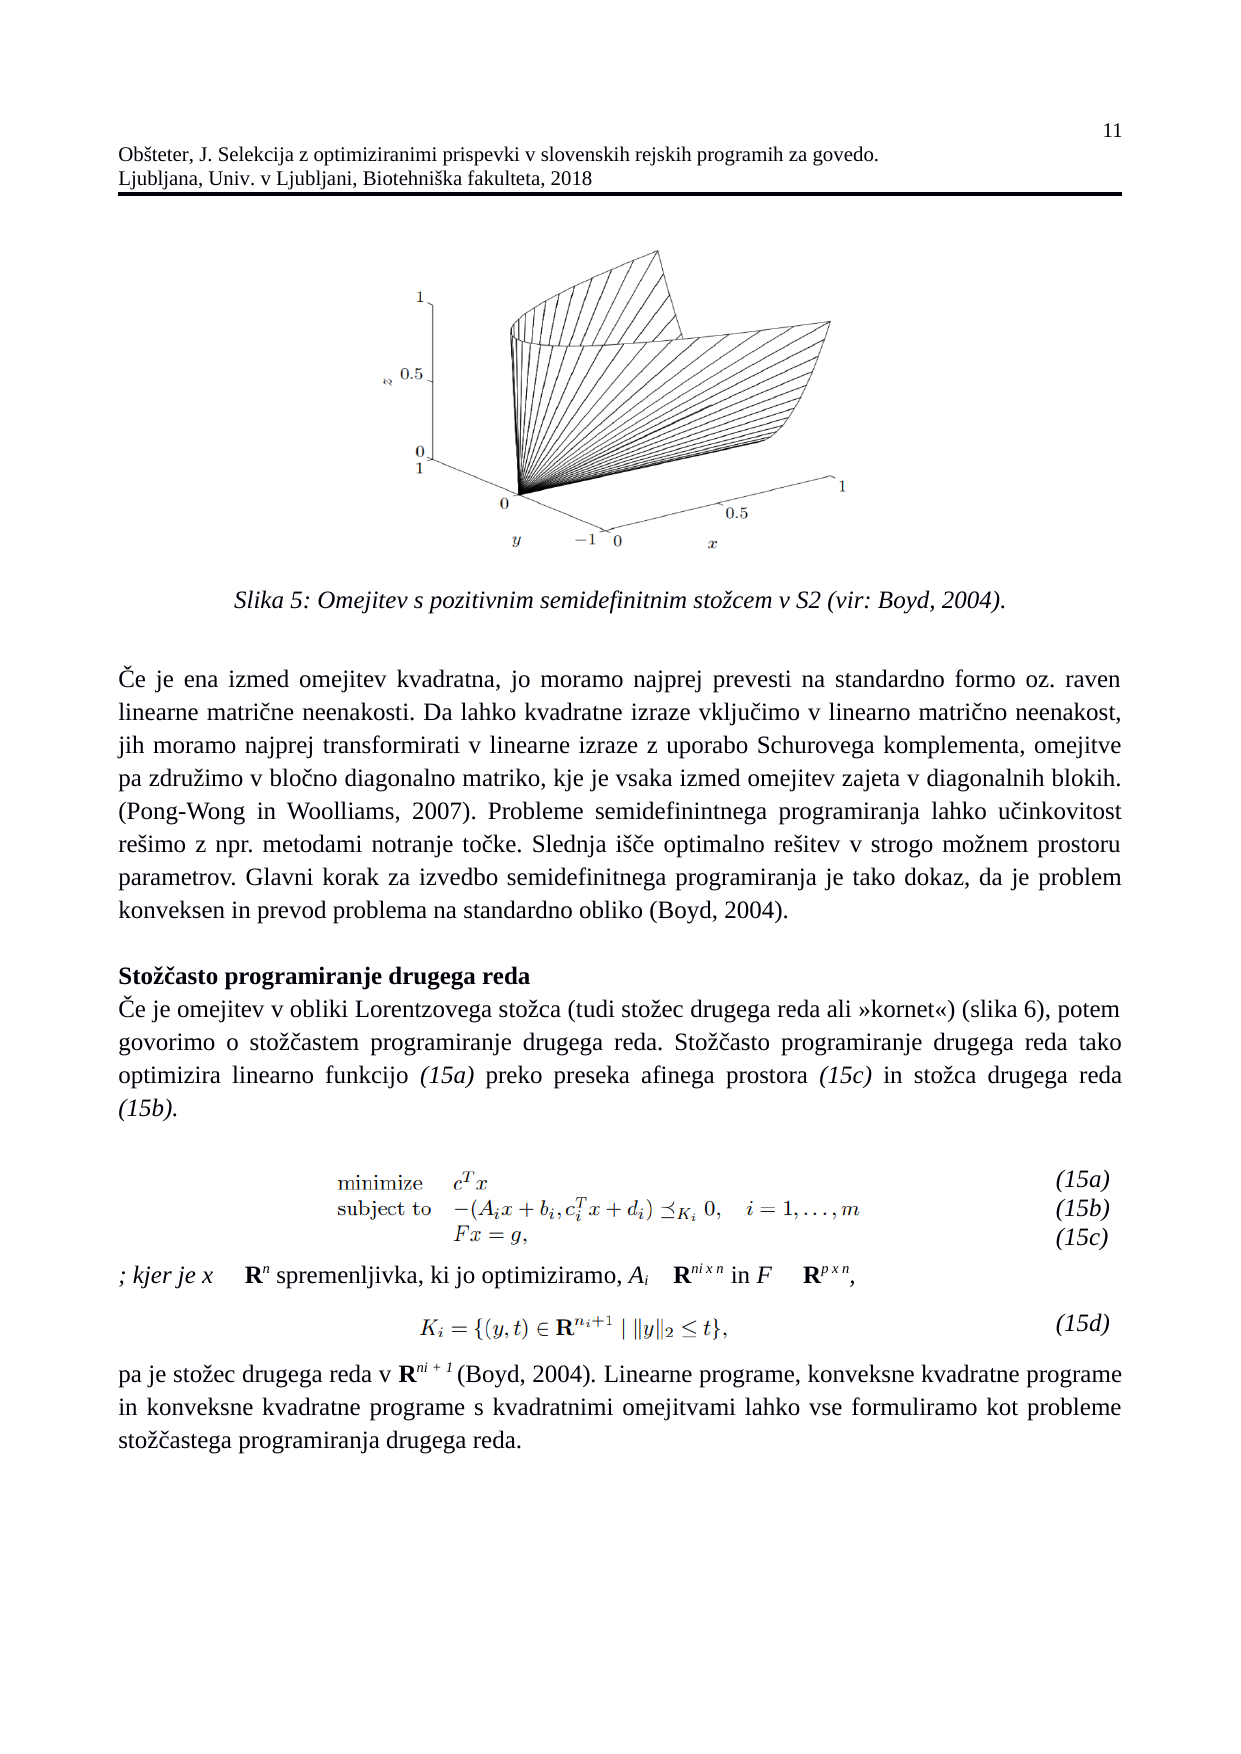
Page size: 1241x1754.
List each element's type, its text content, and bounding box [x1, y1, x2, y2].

picture [786, 1288, 811, 1292]
text Če je omejitev v obliki Lorentzovega stožca (tudi stožec drugega reda ali »kornet«) (slika 6), potem govorimo o stožčastem programiranje drugega reda. Stožčasto programiranje drugega reda tako optimizira linearno funkcijo (15a) preko preseka afinega prostora (15c) in stožca drugega reda (15b). [118, 994, 1122, 1122]
picture [375, 225, 866, 569]
text pa je stožec drugega reda v Rni + 1 (Boyd, 2004). Linearne programe, konveksne kvadratne programe in konveksne kvadratne programe s kvadratnimi omejitvami lahko vse formuliramo kot probleme stožčastega programiranja drugega reda. [118, 1359, 1122, 1454]
text Če je ena izmed omejitev kvadratna, jo moramo najprej prevesti na standardno formo oz. raven linearne matrične neenakosti. Da lahko kvadratne izraze vključimo v linearno matrično neenakost, jih moramo najprej transformirati v linearne izraze z uporabo Schurovega komplementa, omejitve pa združimo v bločno diagonalno matriko, kje je vsaka izmed omejitev zajeta v diagonalnih blokih. (Pong-Wong in Woolliams, 2007). Probleme semidefinintnega programiranja lahko učinkovitost rešimo z npr. metodami notranje točke. Slednja išče optimalno rešitev v strogo možnem prostoru parametrov. Glavni korak za izvedbo semidefinitnega programiranja je tako dokaz, da je problem konveksen in prevod problema na standardno obliko (Boyd, 2004). [118, 664, 1122, 924]
picture [215, 1288, 240, 1292]
text Slika 5: Omejitev s pozitivnim semidefinitnim stožcem v S2 (vir: Boyd, 2004). [118, 585, 1122, 614]
text ; kjer je x Rn spremenljivka, ki jo optimiziramo, Ai Rni x n in F Rp x n, [118, 1126, 1122, 1288]
picture [405, 1309, 737, 1346]
picture [650, 1288, 674, 1292]
picture [318, 1154, 898, 1252]
text Stožčasto programiranje drugega reda [118, 961, 1122, 990]
